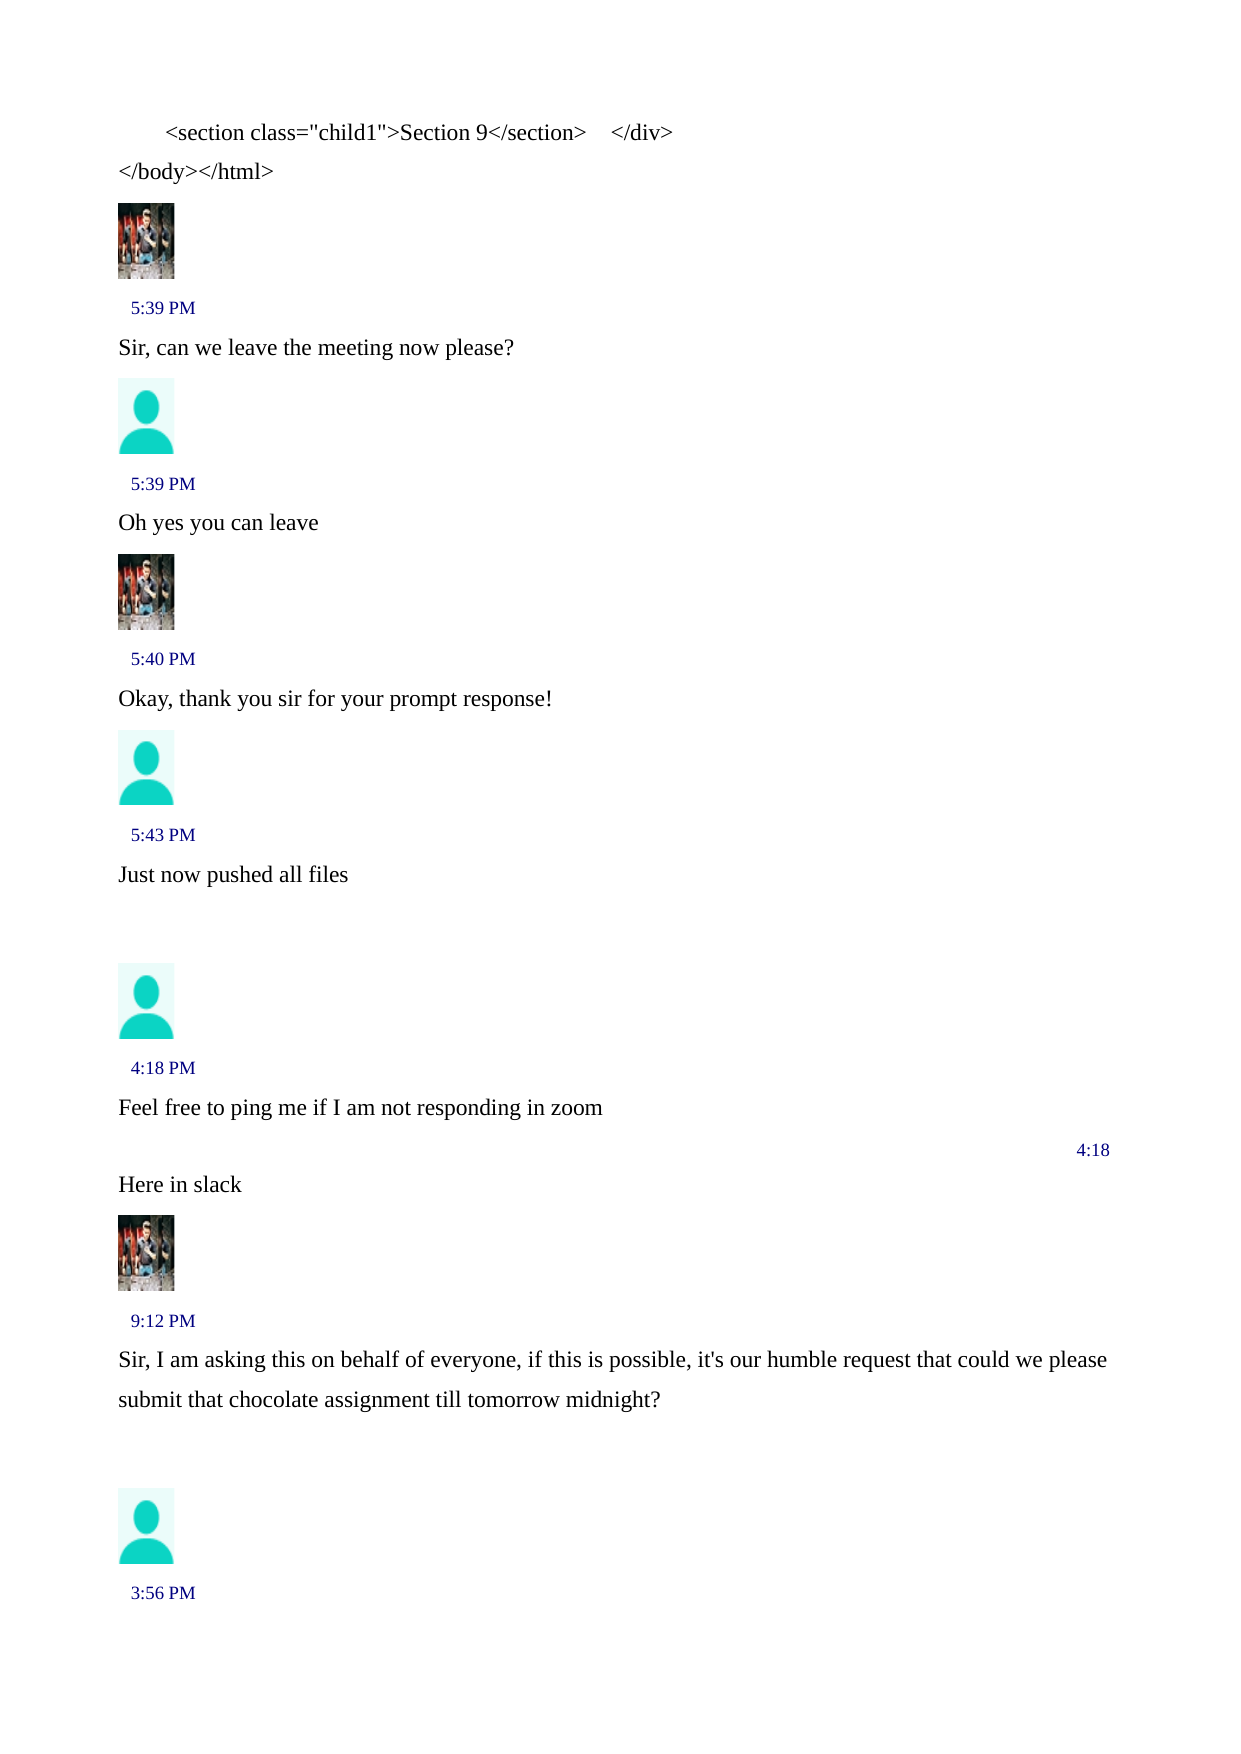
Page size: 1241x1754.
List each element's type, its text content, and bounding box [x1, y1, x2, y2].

text 9:12 PM [118, 1304, 1122, 1333]
picture [118, 963, 175, 1039]
text <section class="child1">Section 9</section> </div> </body></html> [118, 118, 1122, 184]
text 3:56 PM [118, 1576, 1122, 1605]
text Just now pushed all files [118, 860, 1122, 887]
text Here in slack [118, 1170, 1122, 1197]
text 4:18 [118, 1139, 1109, 1160]
text 4:18 PM [118, 1051, 1122, 1080]
picture [118, 378, 175, 454]
text 5:43 PM [118, 818, 1122, 847]
picture [118, 730, 175, 805]
text Sir, can we leave the meeting now please? [118, 333, 1122, 360]
text Oh yes you can leave [118, 509, 1122, 536]
picture [118, 203, 175, 279]
text Okay, thank you sir for your prompt response! [118, 684, 1122, 711]
text 5:39 PM [118, 291, 1122, 320]
text Feel free to ping me if I am not responding in zoom [118, 1093, 1122, 1120]
text 5:40 PM [118, 642, 1122, 671]
text 5:39 PM [118, 467, 1122, 496]
text Sir, I am asking this on behalf of everyone, if this is possible, it's our humble request that could we please submit that chocolate assignment till tomorrow midnight? [118, 1346, 1122, 1412]
picture [118, 1488, 175, 1564]
picture [118, 554, 175, 630]
picture [118, 1215, 175, 1291]
